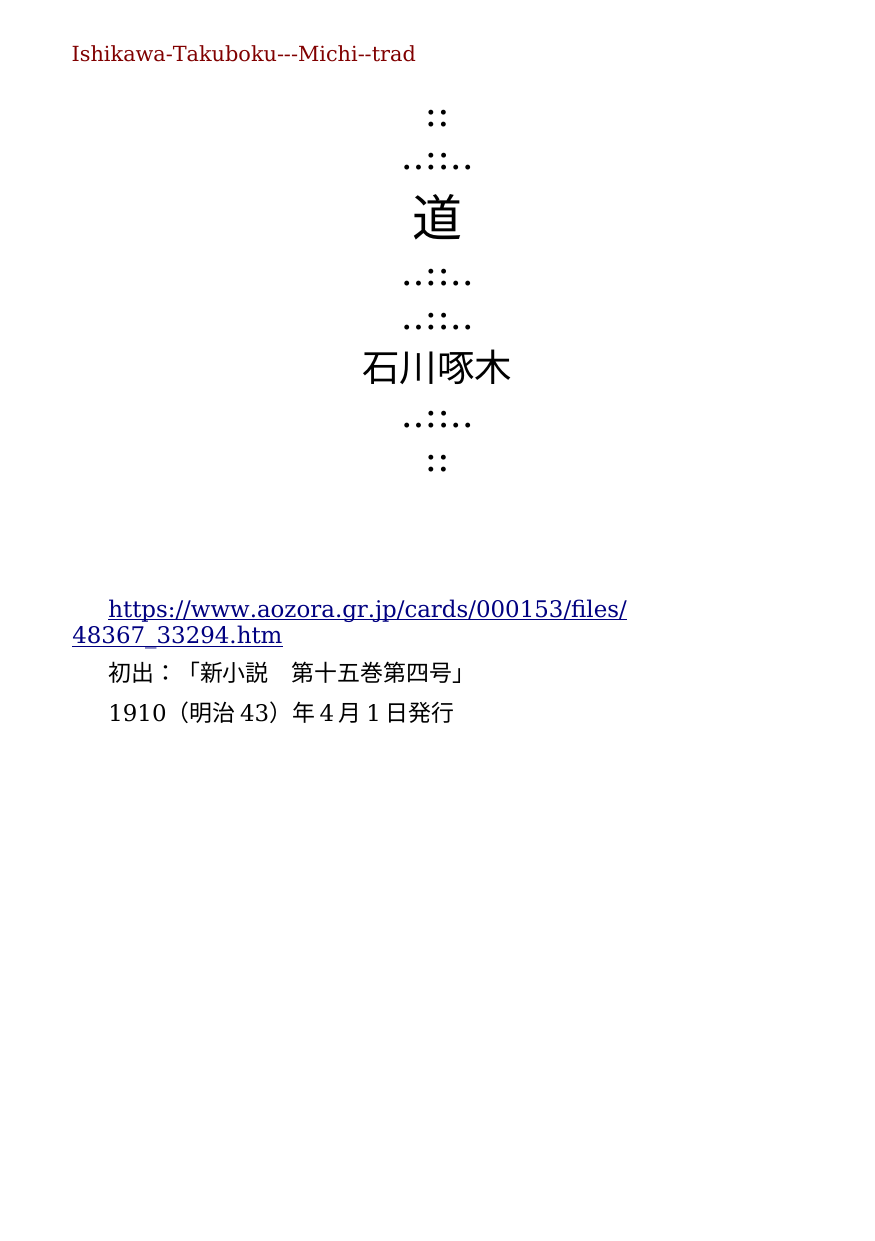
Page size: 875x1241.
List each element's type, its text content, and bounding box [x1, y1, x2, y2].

text https://www.aozora.gr.jp/cards/000153/files/48367_33294.htm [72, 596, 802, 649]
subtitle :: ..::.. 道 ..::.. ..::.. 石川啄木 ..::.. :: [36, 91, 838, 480]
text 初出：「新小説 第十五巻第四号」 [72, 655, 802, 688]
text Ishikawa-Takuboku---Michi--trad [71, 42, 803, 66]
text 1910（明治43）年4月1日発行 [72, 694, 802, 728]
